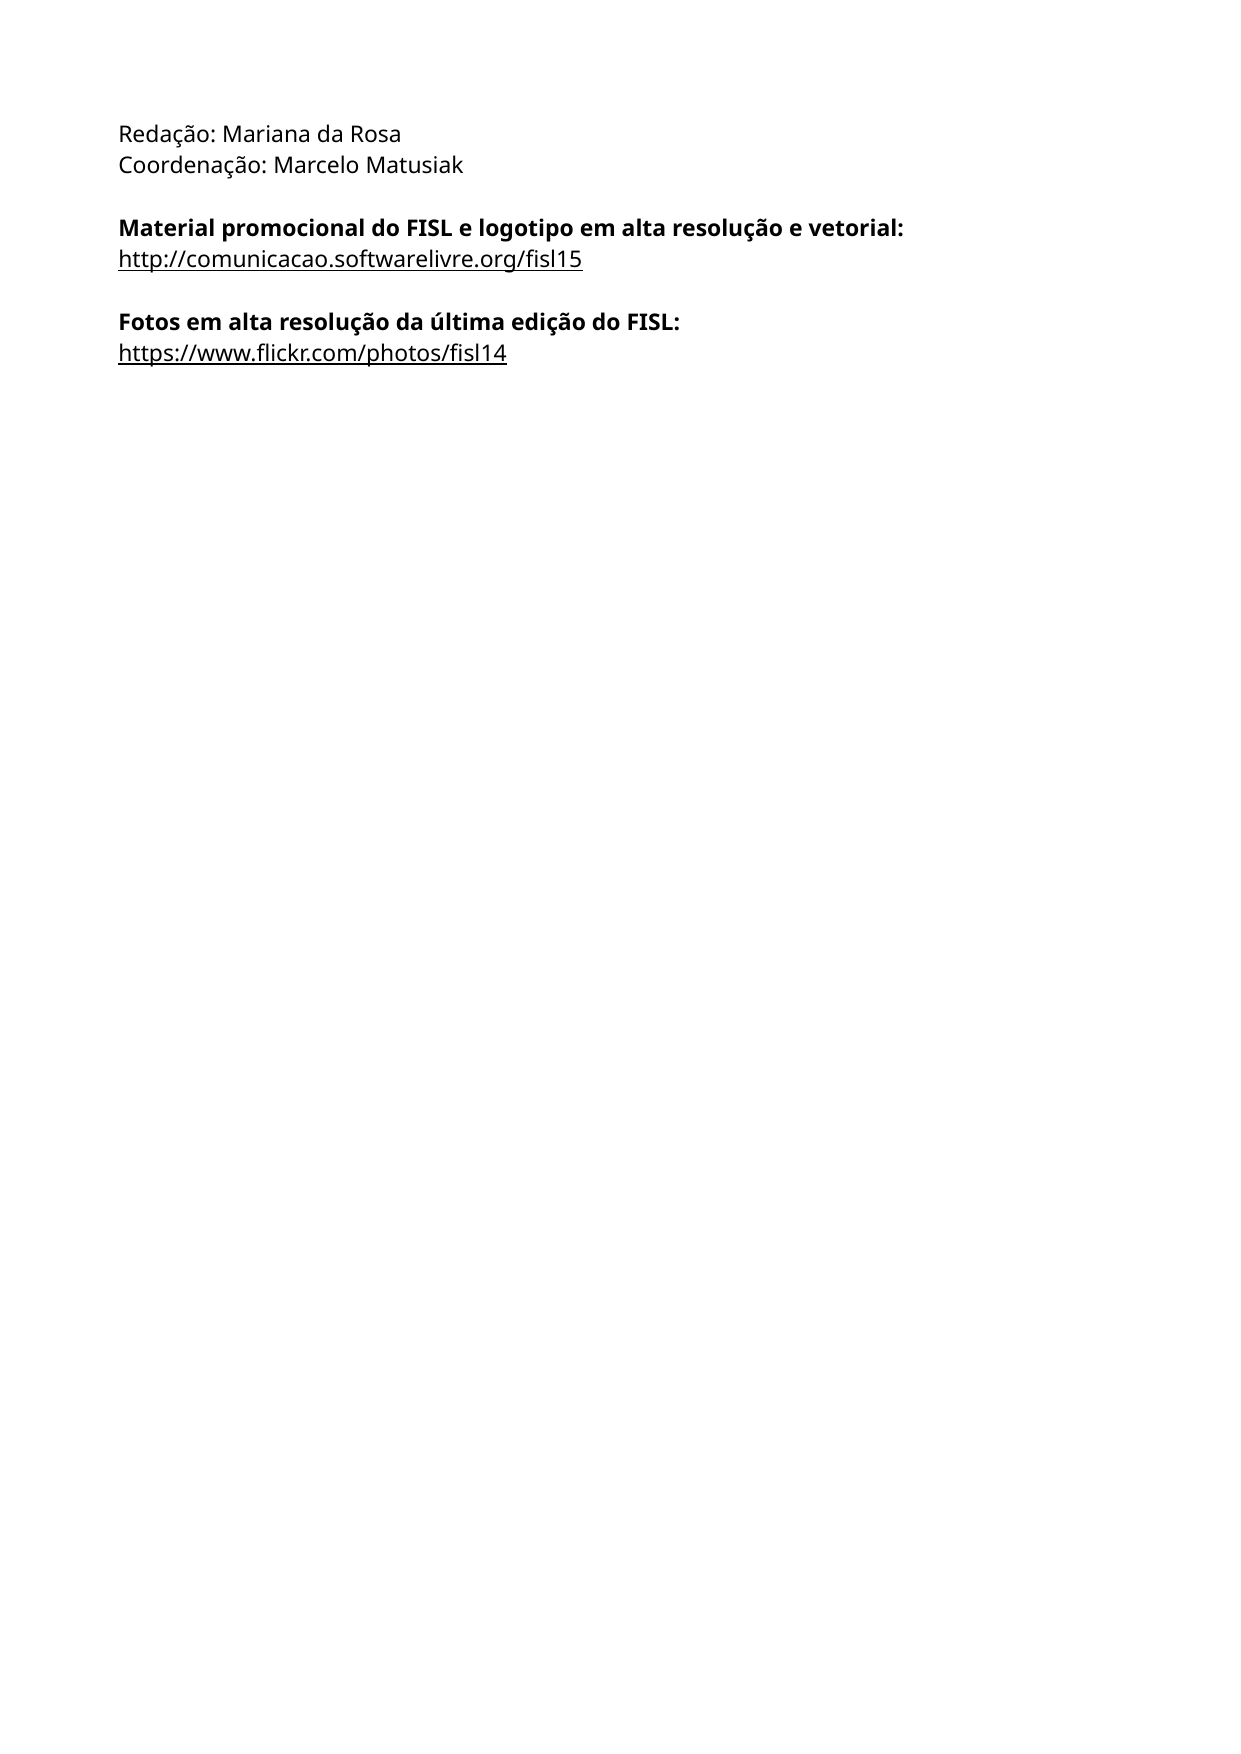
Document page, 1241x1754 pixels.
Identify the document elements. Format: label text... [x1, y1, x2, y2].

text Coordenação: Marcelo Matusiak [118, 149, 1122, 181]
text Material promocional do FISL e logotipo em alta resolução e vetorial: [118, 212, 1122, 243]
text http://comunicacao.softwarelivre.org/fisl15 [118, 243, 1122, 274]
text Fotos em alta resolução da última edição do FISL: [118, 306, 1122, 337]
text https://www.flickr.com/photos/fisl14 [118, 337, 1122, 368]
text Redação: Mariana da Rosa [118, 118, 1122, 149]
